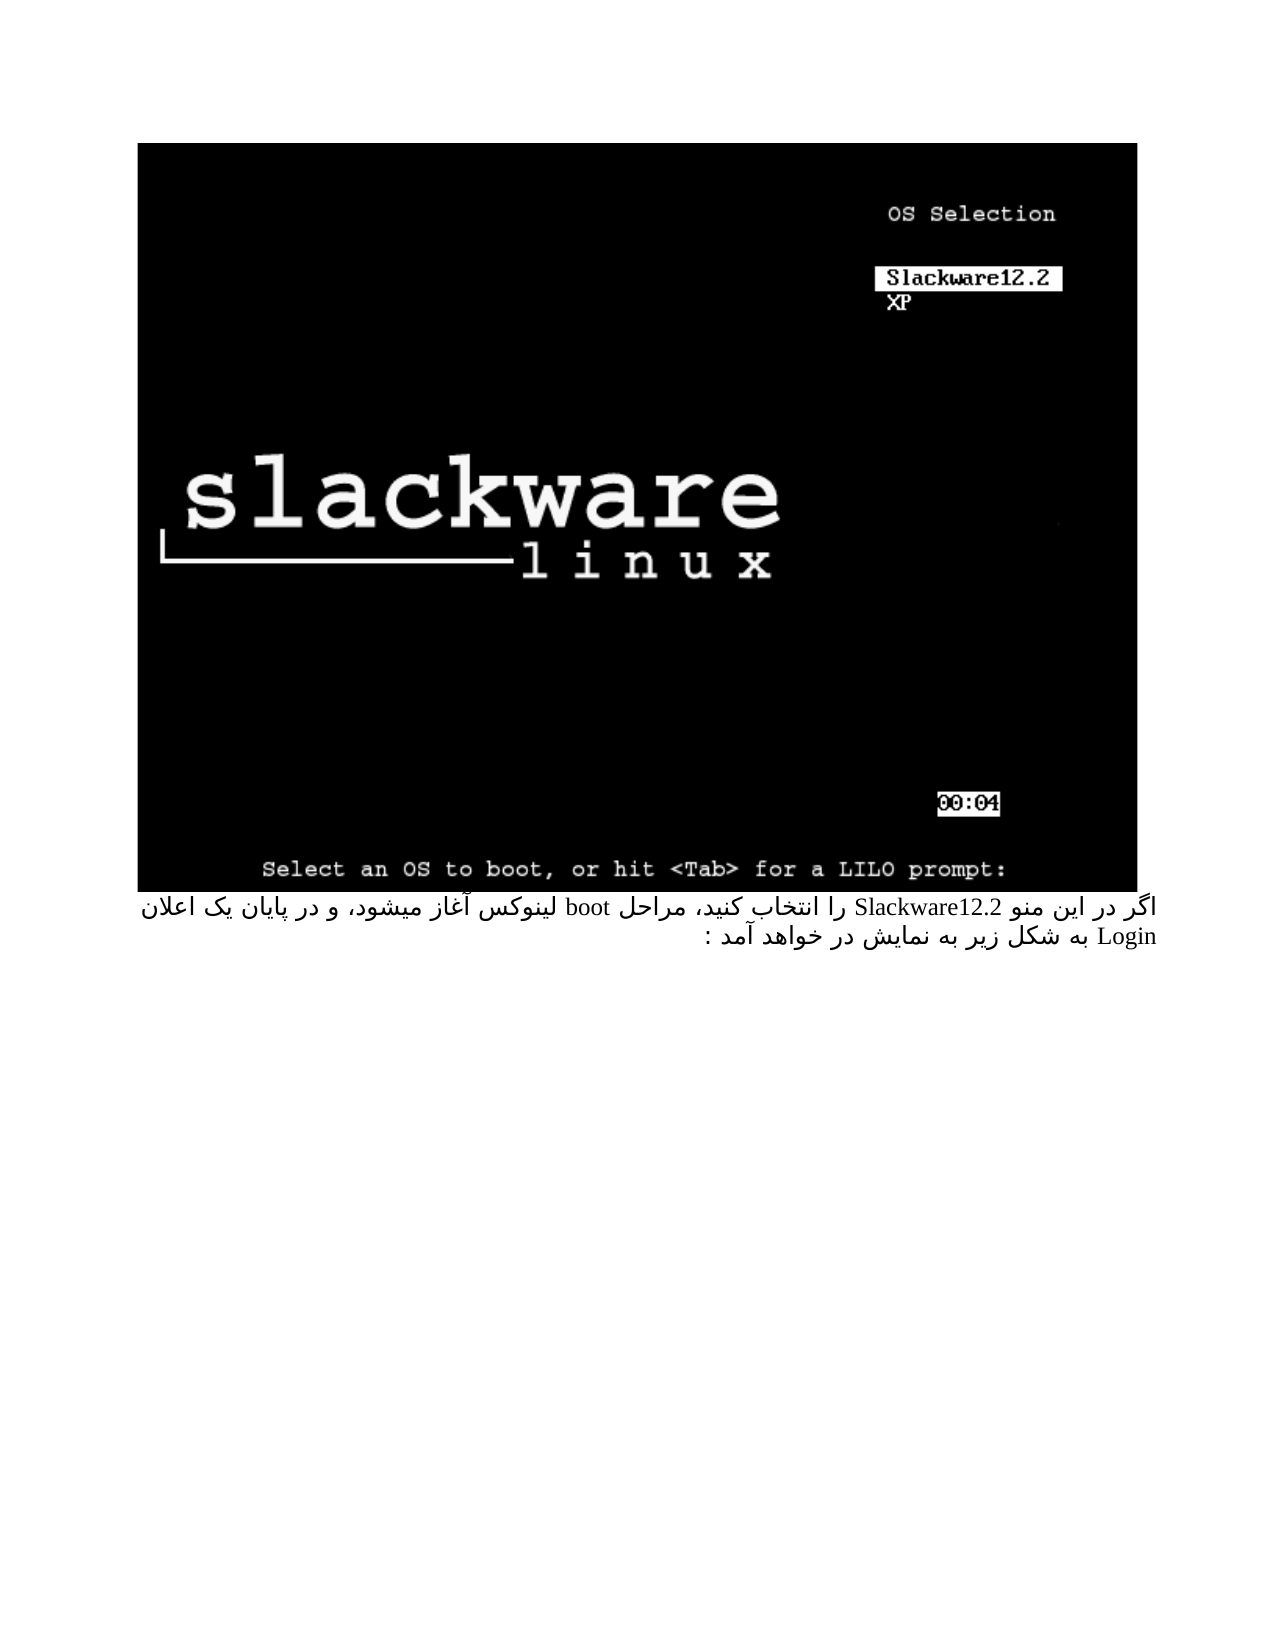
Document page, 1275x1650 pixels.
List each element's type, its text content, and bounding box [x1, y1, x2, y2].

picture [137, 143, 1138, 892]
text اگر در این منو Slackware12.2 را انتخاب کنید، مراحل boot لینوکس آغاز میشود، و در پایان یک اعلان Login به شکل زیر به نمایش در خواهد آمد : [118, 871, 1157, 950]
